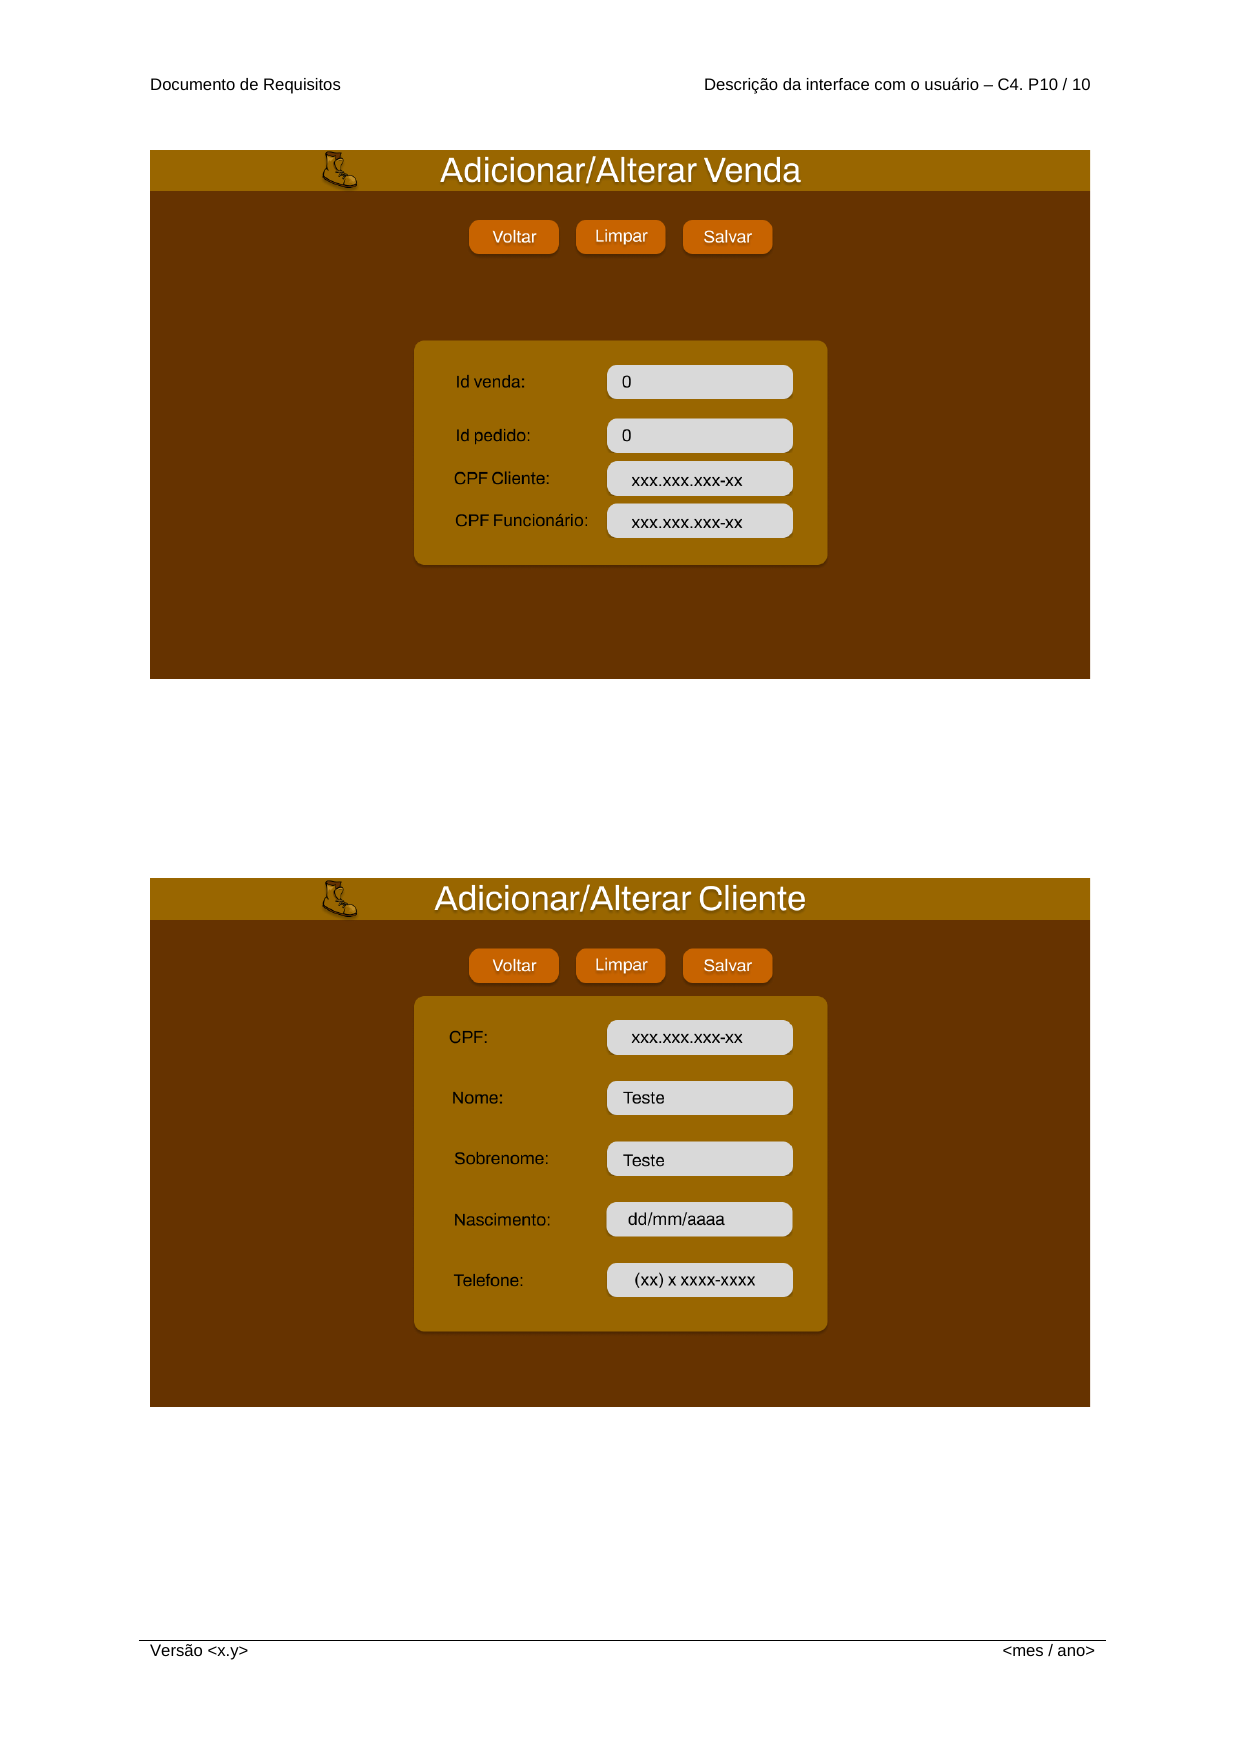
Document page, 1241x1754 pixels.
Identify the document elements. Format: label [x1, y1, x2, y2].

picture [150, 878, 1091, 1407]
picture [150, 150, 1091, 679]
